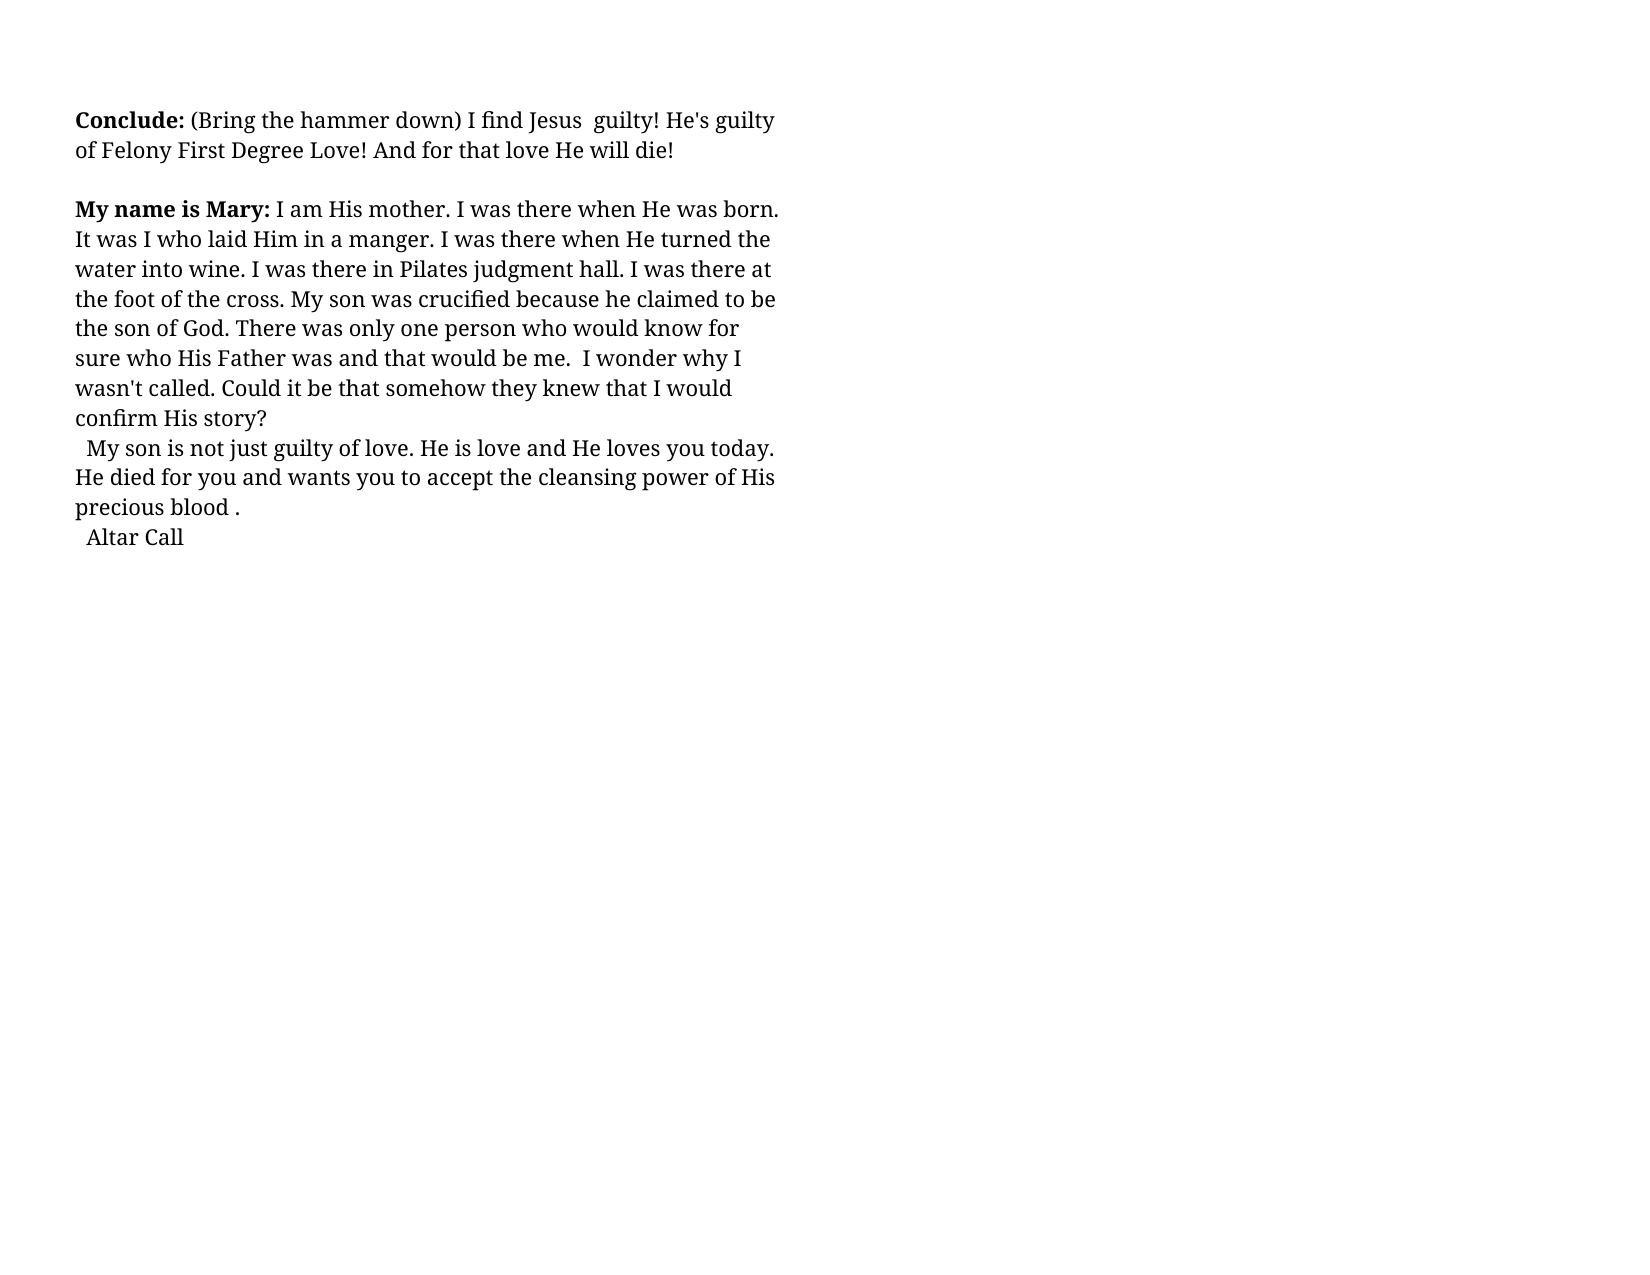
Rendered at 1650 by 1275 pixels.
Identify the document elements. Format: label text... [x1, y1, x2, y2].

text Altar Call [75, 522, 787, 552]
text Conclude: (Bring the hammer down) I find Jesus guilty! He's guilty of Felony First Degree Love! And for that love He will die! [75, 105, 787, 164]
text My son is not just guilty of love. He is love and He loves you today. He died for you and wants you to accept the cleansing power of His precious blood . [75, 432, 787, 522]
text My name is Mary: I am His mother. I was there when He was born. It was I who laid Him in a manger. I was there when He turned the water into wine. I was there in Pilates judgment hall. I was there at the foot of the cross. My son was crucified because he claimed to be the son of God. There was only one person who would know for sure who His Father was and that would be me. I wonder why I wasn't called. Could it be that somehow they knew that I would confirm His story? [75, 194, 787, 432]
